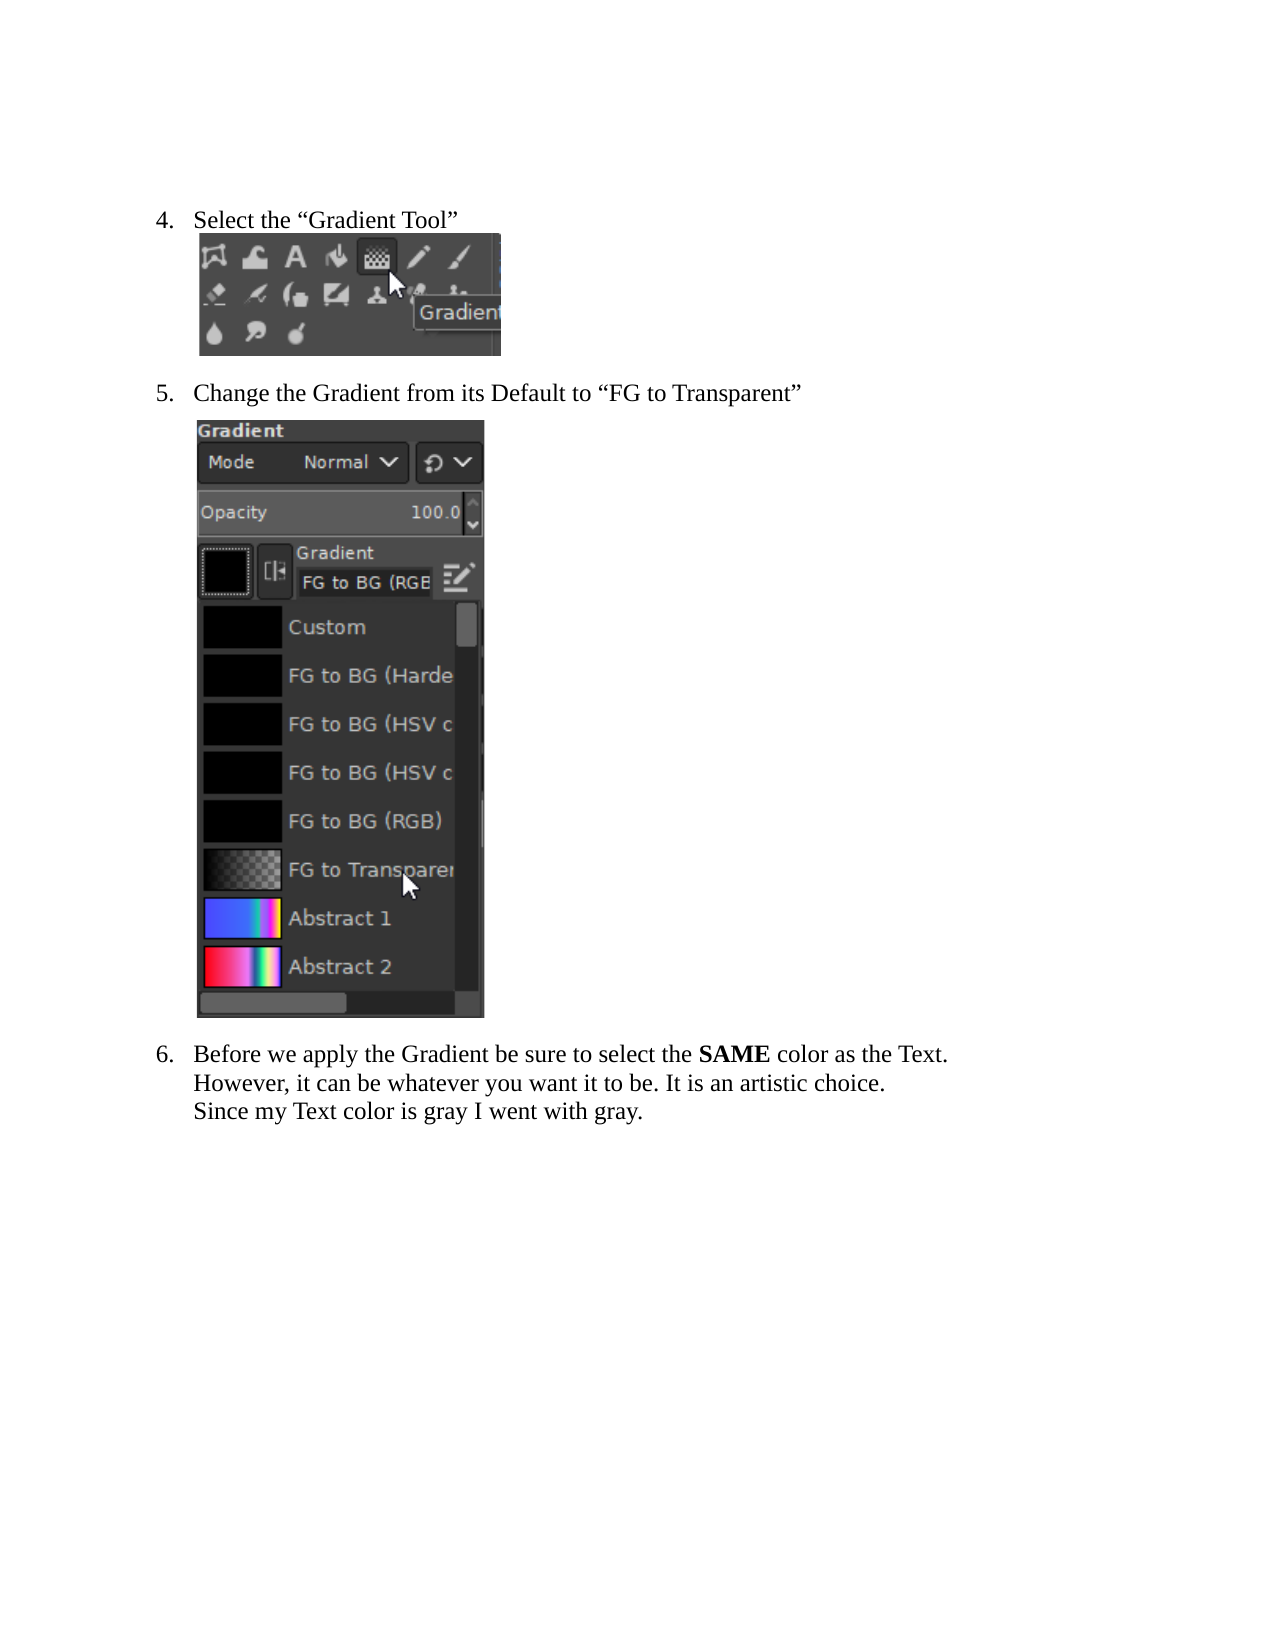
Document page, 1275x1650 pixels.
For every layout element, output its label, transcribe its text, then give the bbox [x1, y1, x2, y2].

list Change the Gradient from its Default to “FG to Transparent” [156, 378, 1157, 406]
picture [199, 233, 501, 356]
list Before we apply the Gradient be sure to select the SAME color as the Text. [156, 1039, 1157, 1068]
text However, it can be whatever you want it to be. It is an artistic choice. [193, 1068, 1157, 1096]
picture [196, 420, 485, 1018]
text Since my Text color is gray I went with gray. [193, 1096, 1157, 1125]
list Select the “Gradient Tool” [156, 205, 1157, 234]
